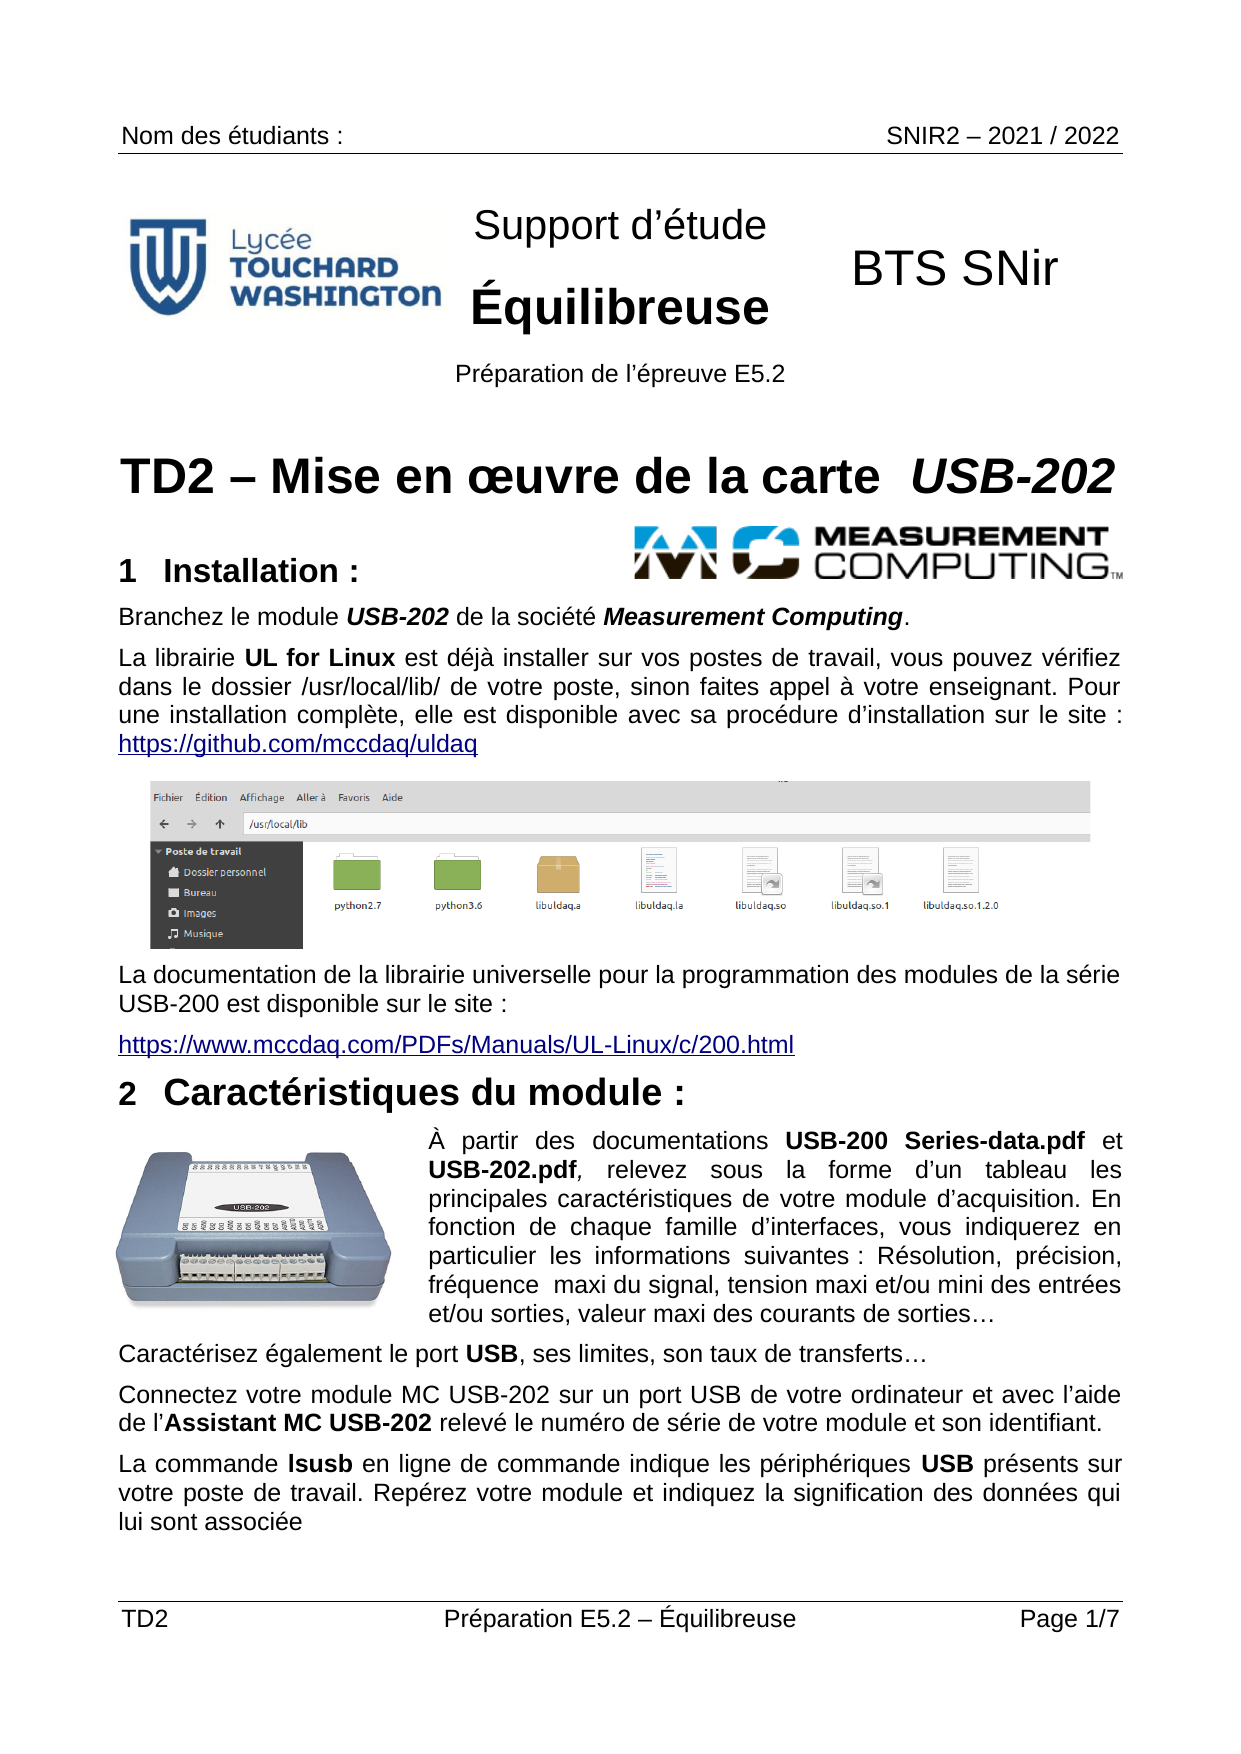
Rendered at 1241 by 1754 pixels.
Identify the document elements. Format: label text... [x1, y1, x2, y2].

text Connectez votre module MC USB-202 sur un port USB de votre ordinateur et avec l’aide de l’Assistant MC USB-202 relevé le numéro de série de votre module et son identifiant. [118, 1380, 1123, 1437]
table_header [118, 182, 453, 353]
title TD2 – Mise en œuvre de la carte USB-202 [118, 447, 1123, 504]
subtitle Caractéristiques du module : [118, 1070, 1123, 1114]
text https://www.mccdaq.com/PDFs/Manuals/UL-Linux/c/200.html [118, 1029, 1123, 1058]
table_header Support d’étude Équilibreuse [453, 182, 788, 353]
picture [124, 212, 448, 319]
text La librairie UL for Linux est déjà installer sur vos postes de travail, vous pouvez vérifiez dans le dossier /usr/local/lib/ de votre poste, sinon faites appel à votre enseignant. Pour une installation complète, elle est disponible avec sa procédure d’installation sur le site : https://github.com/mccdaq/uldaq [118, 643, 1123, 758]
table_header BTS SNir [788, 182, 1122, 353]
text À partir des documentations USB-200 Series-data.pdf et USB-202.pdf, relevez sous la forme d’un tableau les principales caractéristiques de votre module d’acquisition. En fonction de chaque famille d’interfaces, vous indiquerez en particulier les informations suivantes : Résolution, précision, fréquence maxi du signal, tension maxi et/ou mini des entrées et/ou sorties, valeur maxi des courants de sorties… [118, 1126, 1123, 1327]
text Branchez le module USB-202 de la société Measurement Computing. [118, 602, 1123, 631]
text La documentation de la librairie universelle pour la programmation des modules de la série USB-200 est disponible sur le site : [118, 770, 1123, 1018]
table_cell Préparation de l’épreuve E5.2 [118, 353, 1122, 393]
picture [107, 1133, 399, 1314]
text Caractérisez également le port USB, ses limites, son taux de transferts… [118, 1339, 1123, 1368]
subtitle Installation : [118, 552, 1123, 590]
text La commande lsusb en ligne de commande indique les périphériques USB présents sur votre poste de travail. Repérez votre module et indiquez la signification des données qui lui sont associée [118, 1449, 1123, 1535]
picture [634, 526, 1123, 579]
picture [150, 781, 1091, 949]
